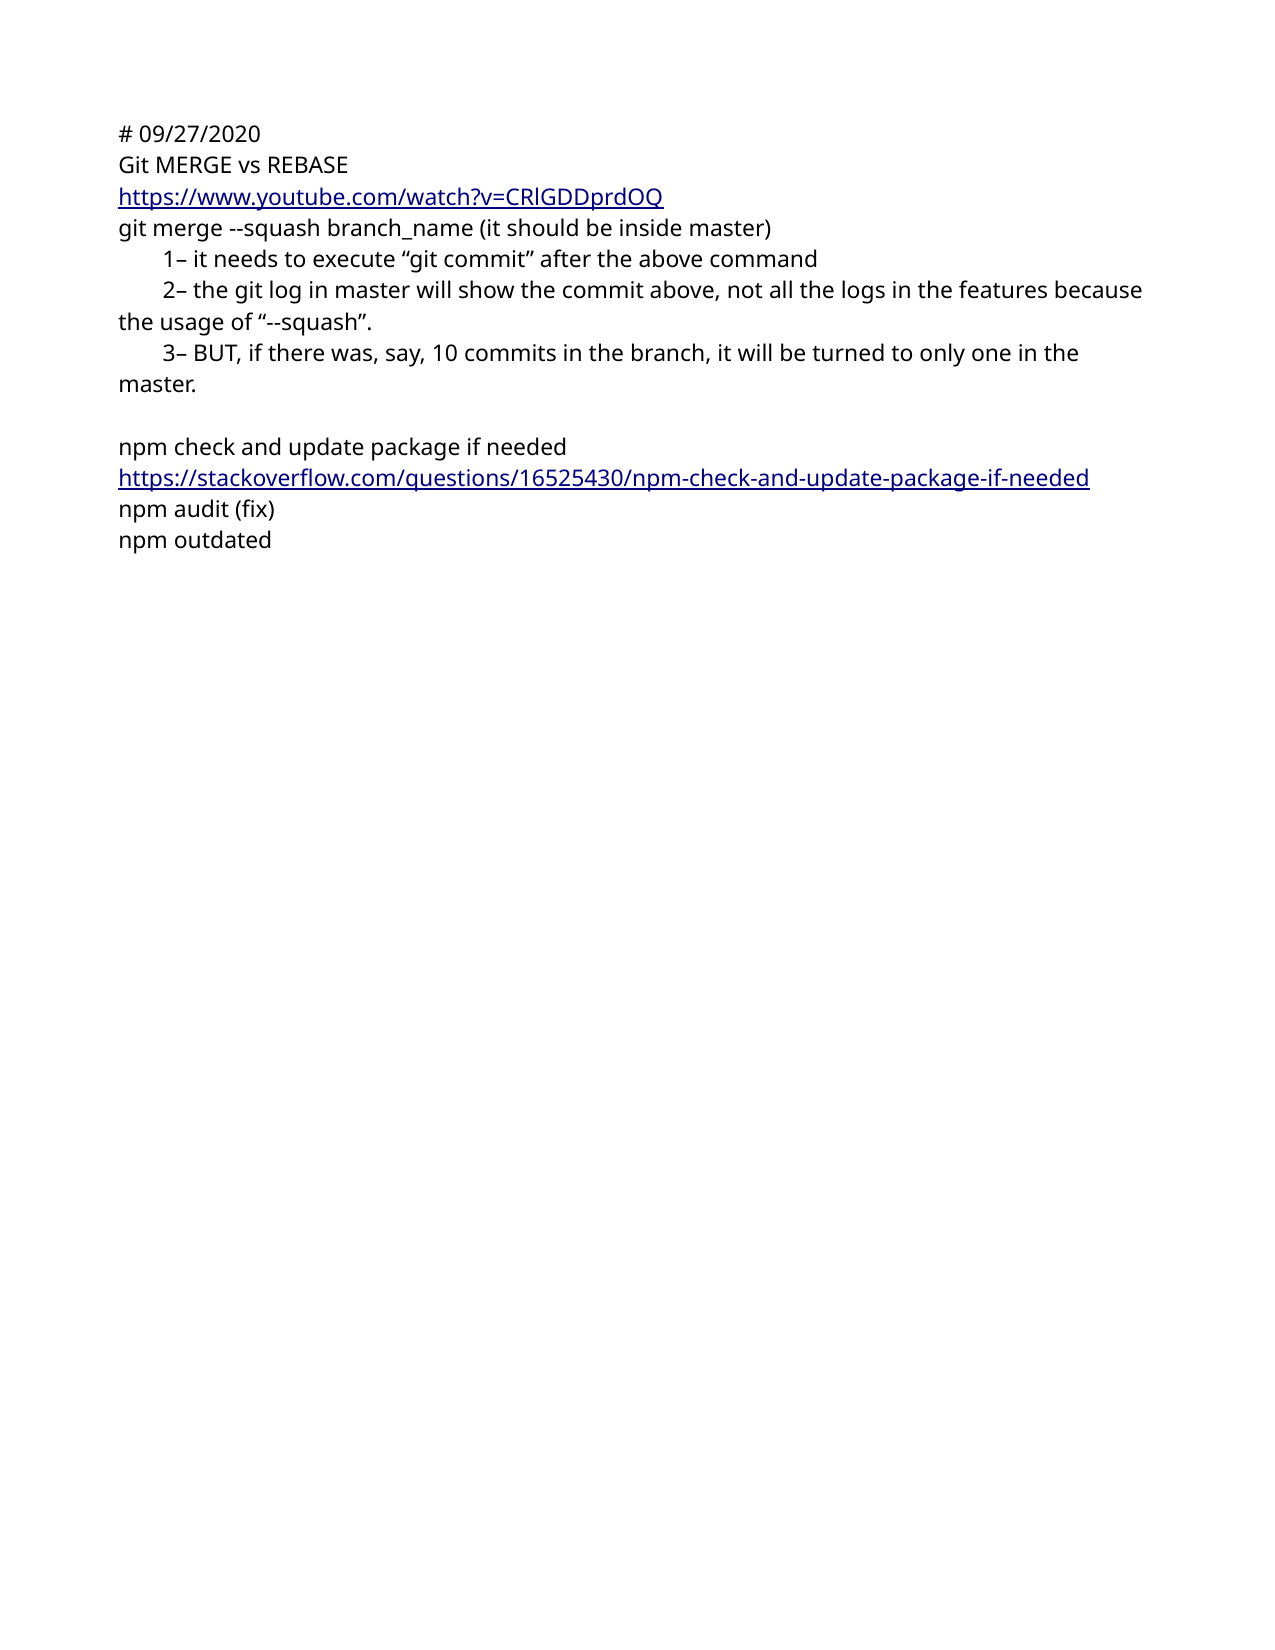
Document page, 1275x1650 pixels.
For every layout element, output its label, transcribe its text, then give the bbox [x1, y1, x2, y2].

text 2– the git log in master will show the commit above, not all the logs in the features because the usage of “--squash”. [118, 274, 1157, 337]
text https://www.youtube.com/watch?v=CRlGDDprdOQ [118, 181, 1157, 212]
text npm check and update package if needed [118, 431, 1157, 462]
text git merge --squash branch_name (it should be inside master) [118, 212, 1157, 243]
text # 09/27/2020 [118, 118, 1157, 149]
text 3– BUT, if there was, say, 10 commits in the branch, it will be turned to only one in the master. [118, 337, 1157, 399]
text Git MERGE vs REBASE [118, 149, 1157, 181]
text npm audit (fix) [118, 493, 1157, 524]
text https://stackoverflow.com/questions/16525430/npm-check-and-update-package-if-needed [118, 462, 1157, 493]
text npm outdated [118, 524, 1157, 556]
text 1– it needs to execute “git commit” after the above command [118, 243, 1157, 274]
